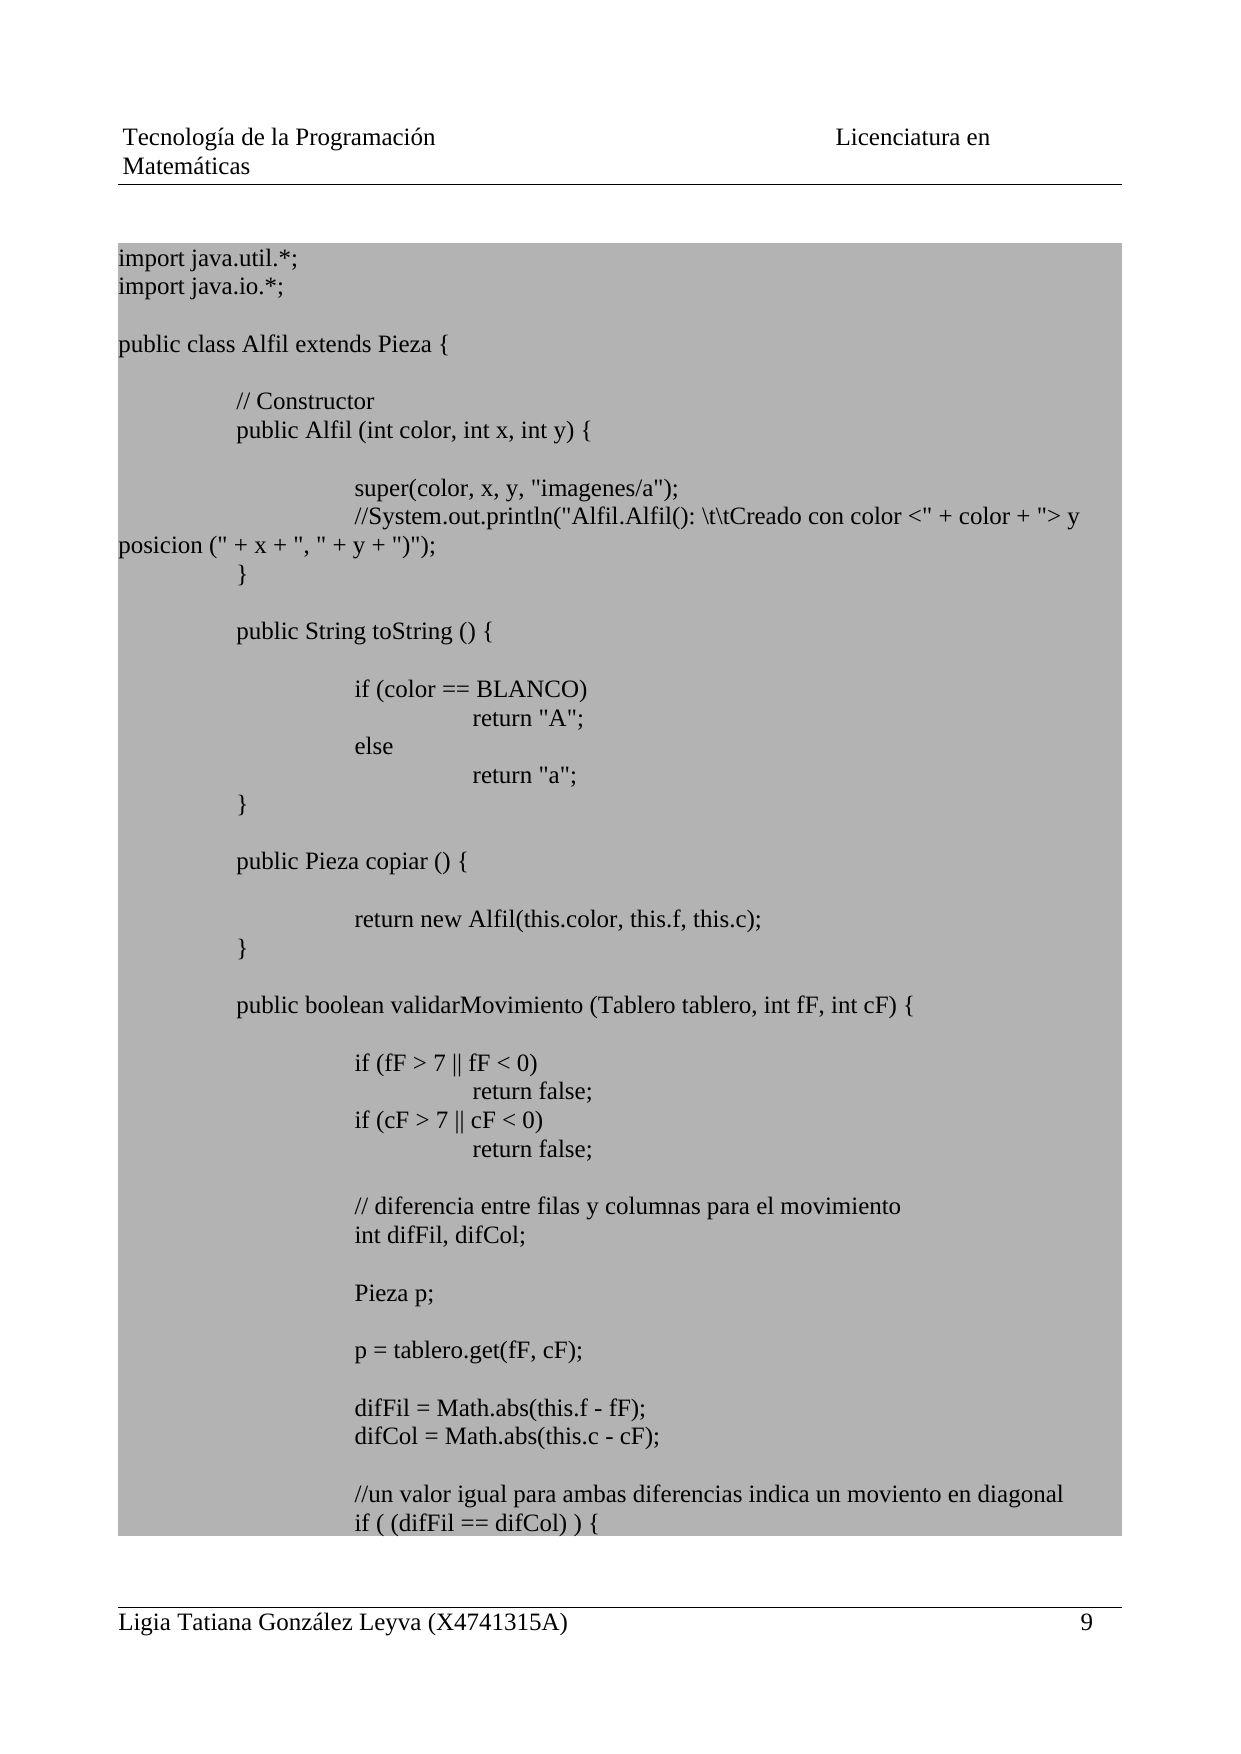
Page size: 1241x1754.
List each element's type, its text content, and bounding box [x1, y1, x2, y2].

text public boolean validarMovimiento (Tablero tablero, int fF, int cF) { [118, 990, 1122, 1019]
text if (cF > 7 || cF < 0) [118, 1105, 1122, 1134]
text difFil = Math.abs(this.f - fF); [118, 1393, 1122, 1421]
text } [118, 933, 1122, 961]
text Pieza p; [118, 1278, 1122, 1306]
text if (fF > 7 || fF < 0) [118, 1048, 1122, 1076]
text import java.io.*; [118, 271, 1122, 300]
text return false; [118, 1134, 1122, 1163]
text super(color, x, y, "imagenes/a"); [118, 473, 1122, 501]
text p = tablero.get(fF, cF); [118, 1335, 1122, 1364]
text if (color == BLANCO) [118, 674, 1122, 703]
text // diferencia entre filas y columnas para el movimiento [118, 1191, 1122, 1220]
text difCol = Math.abs(this.c - cF); [118, 1421, 1122, 1450]
text if ( (difFil == difCol) ) { [118, 1508, 1122, 1536]
text public class Alfil extends Pieza { [118, 329, 1122, 358]
text import java.util.*; [118, 243, 1122, 271]
text public Pieza copiar () { [118, 846, 1122, 875]
text return "A"; [118, 703, 1122, 731]
text } [118, 559, 1122, 588]
text public Alfil (int color, int x, int y) { [118, 415, 1122, 444]
text else [118, 731, 1122, 760]
text } [118, 789, 1122, 818]
text return new Alfil(this.color, this.f, this.c); [118, 904, 1122, 933]
text //un valor igual para ambas diferencias indica un moviento en diagonal [118, 1479, 1122, 1508]
text // Constructor [118, 386, 1122, 415]
text return "a"; [118, 760, 1122, 789]
text int difFil, difCol; [118, 1220, 1122, 1249]
text //System.out.println("Alfil.Alfil(): \t\tCreado con color <" + color + "> y posicion (" + x + ", " + y + ")"); [118, 501, 1122, 559]
text return false; [118, 1076, 1122, 1105]
text public String toString () { [118, 616, 1122, 645]
